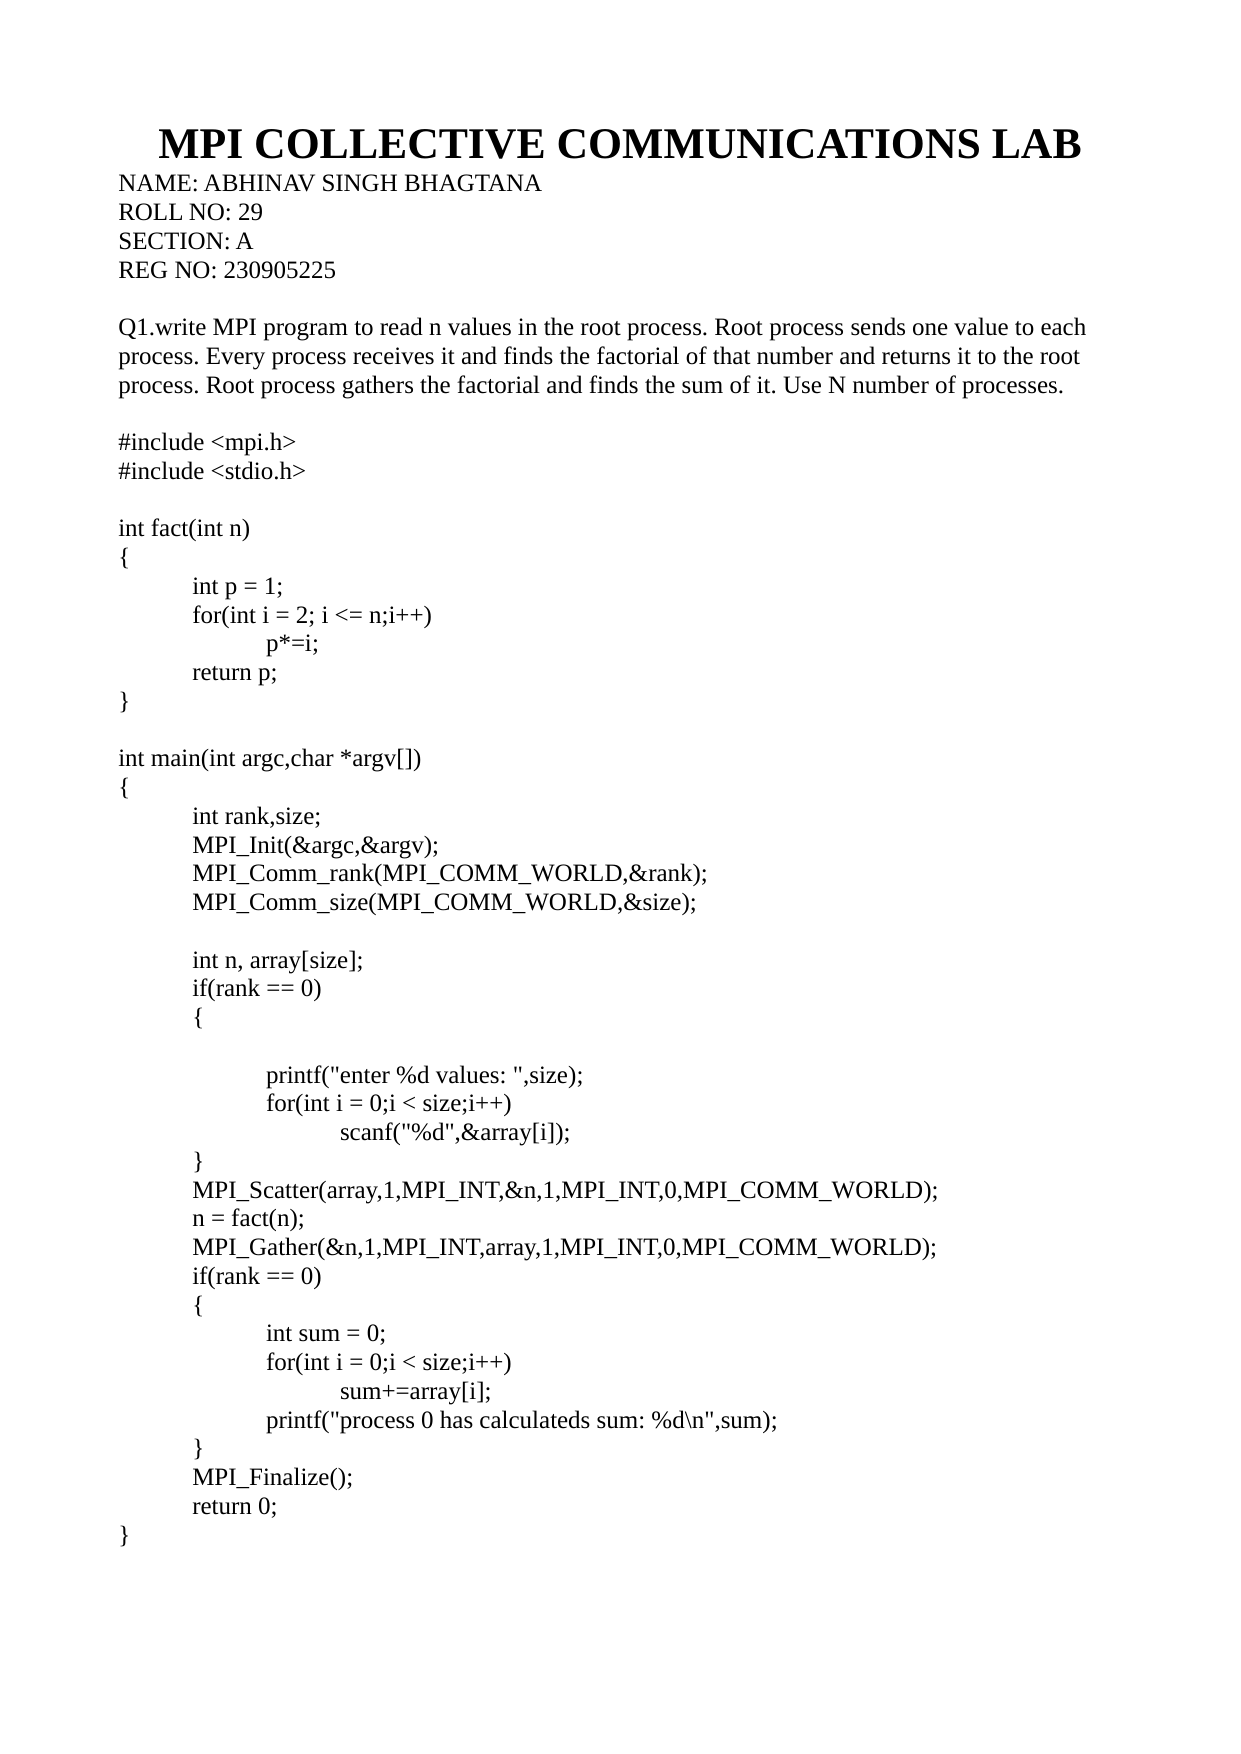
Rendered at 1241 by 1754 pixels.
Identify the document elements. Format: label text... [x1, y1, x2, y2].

text Q1.write MPI program to read n values in the root process. Root process sends one value to each process. Every process receives it and finds the factorial of that number and returns it to the root process. Root process gathers the factorial and finds the sum of it. Use N number of processes. [118, 312, 1122, 398]
text #include <stdio.h> [118, 456, 1122, 485]
text { [118, 772, 1122, 801]
text #include <mpi.h> [118, 427, 1122, 456]
text MPI_Comm_rank(MPI_COMM_WORLD,&rank); [118, 858, 1122, 887]
text } [118, 1520, 1122, 1548]
text int fact(int n) [118, 513, 1122, 542]
text MPI COLLECTIVE COMMUNICATIONS LAB [118, 118, 1122, 168]
text MPI_Gather(&n,1,MPI_INT,array,1,MPI_INT,0,MPI_COMM_WORLD); [118, 1232, 1122, 1261]
text return 0; [118, 1491, 1122, 1520]
text int sum = 0; [118, 1318, 1122, 1347]
text int n, array[size]; [118, 945, 1122, 973]
text p*=i; [118, 628, 1122, 657]
text sum+=array[i]; [118, 1376, 1122, 1405]
text { [118, 1290, 1122, 1318]
text int p = 1; [118, 571, 1122, 600]
text MPI_Init(&argc,&argv); [118, 830, 1122, 858]
text MPI_Finalize(); [118, 1462, 1122, 1491]
text for(int i = 0;i < size;i++) [118, 1347, 1122, 1376]
text MPI_Comm_size(MPI_COMM_WORLD,&size); [118, 887, 1122, 916]
text { [118, 542, 1122, 571]
text } [118, 686, 1122, 715]
text SECTION: A [118, 226, 1122, 255]
text return p; [118, 657, 1122, 686]
text } [118, 1146, 1122, 1175]
text for(int i = 0;i < size;i++) [118, 1088, 1122, 1117]
text if(rank == 0) [118, 1261, 1122, 1290]
text { [118, 1002, 1122, 1031]
text n = fact(n); [118, 1203, 1122, 1232]
text } [118, 1433, 1122, 1462]
text REG NO: 230905225 [118, 255, 1122, 283]
text printf("process 0 has calculateds sum: %d\n",sum); [118, 1405, 1122, 1433]
text for(int i = 2; i <= n;i++) [118, 600, 1122, 628]
text if(rank == 0) [118, 973, 1122, 1002]
text scanf("%d",&array[i]); [118, 1117, 1122, 1146]
text int rank,size; [118, 801, 1122, 830]
text printf("enter %d values: ",size); [118, 1060, 1122, 1088]
text int main(int argc,char *argv[]) [118, 743, 1122, 772]
text ROLL NO: 29 [118, 197, 1122, 226]
text MPI_Scatter(array,1,MPI_INT,&n,1,MPI_INT,0,MPI_COMM_WORLD); [118, 1175, 1122, 1203]
text NAME: ABHINAV SINGH BHAGTANA [118, 168, 1122, 197]
